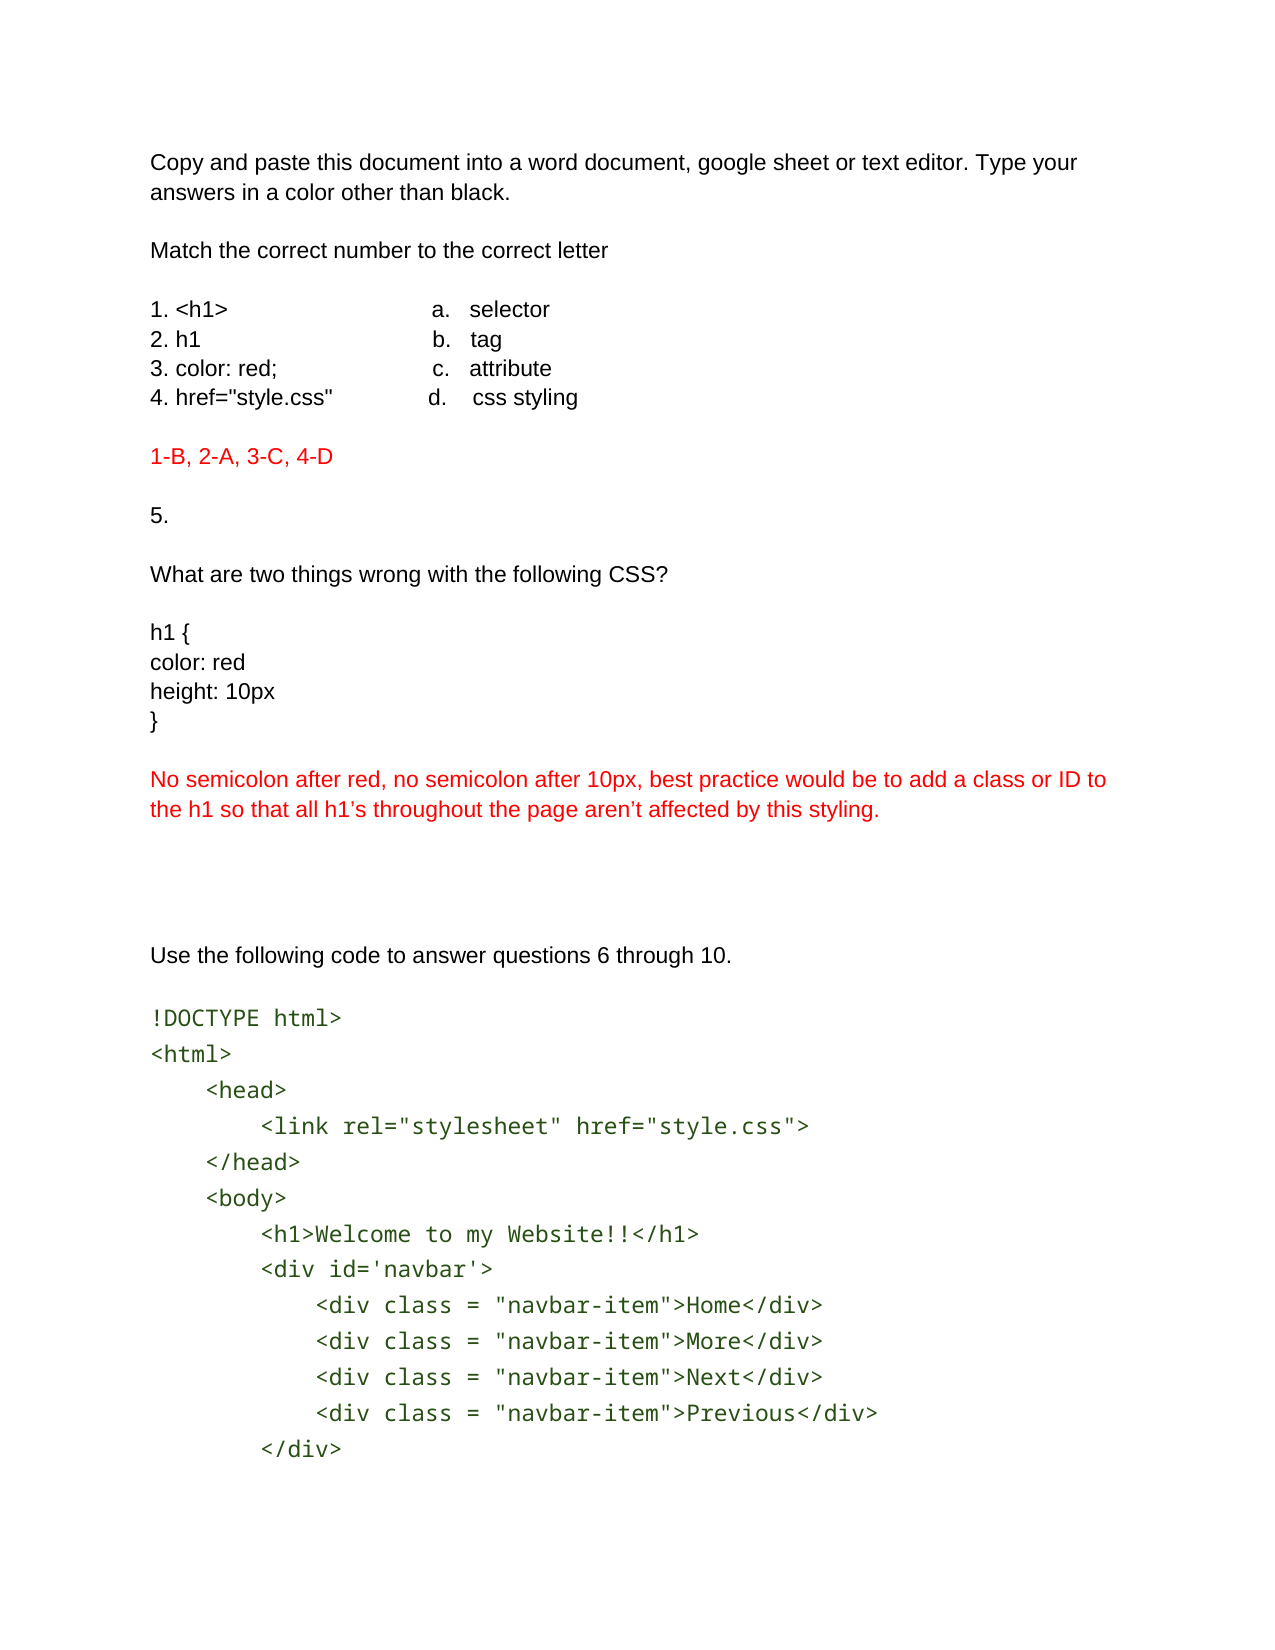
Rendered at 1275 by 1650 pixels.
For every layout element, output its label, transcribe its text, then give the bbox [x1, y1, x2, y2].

text <head> [150, 1074, 1125, 1105]
text <div class = "navbar-item">More</div> [150, 1325, 1125, 1357]
text <div id='navbar'> [150, 1253, 1125, 1285]
text 2. h1 b. tag [150, 326, 1125, 352]
text <h1>Welcome to my Website!!</h1> [150, 1217, 1125, 1249]
text } [150, 708, 1125, 734]
text </head> [150, 1146, 1125, 1177]
text <div class = "navbar-item">Previous</div> [150, 1397, 1125, 1428]
text <div class = "navbar-item">Next</div> [150, 1361, 1125, 1392]
text 1. <h1> a. selector [150, 297, 1125, 322]
text </div> [150, 1433, 1125, 1464]
text Match the correct number to the correct letter [150, 238, 1125, 264]
text color: red [150, 649, 1125, 675]
text height: 10px [150, 679, 1125, 704]
text Use the following code to answer questions 6 through 10. [150, 943, 1125, 969]
text No semicolon after red, no semicolon after 10px, best practice would be to add a class or ID to the h1 so that all h1’s throughout the page aren’t affected by this styling. [150, 767, 1125, 822]
text <html> [150, 1038, 1125, 1069]
text 5. [150, 502, 1125, 528]
text 3. color: red; c. attribute [150, 356, 1125, 381]
text h1 { [150, 620, 1125, 646]
text What are two things wrong with the following CSS? [150, 561, 1125, 587]
text <link rel="stylesheet" href="style.css"> [150, 1110, 1125, 1141]
text 4. href="style.css" d. css styling [150, 385, 1125, 411]
text Copy and paste this document into a word document, google sheet or text editor. Type your answers in a color other than black. [150, 150, 1125, 205]
text !DOCTYPE html> [150, 1002, 1125, 1033]
text <div class = "navbar-item">Home</div> [150, 1289, 1125, 1321]
text <body> [150, 1182, 1125, 1213]
text 1-B, 2-A, 3-C, 4-D [150, 444, 1125, 469]
